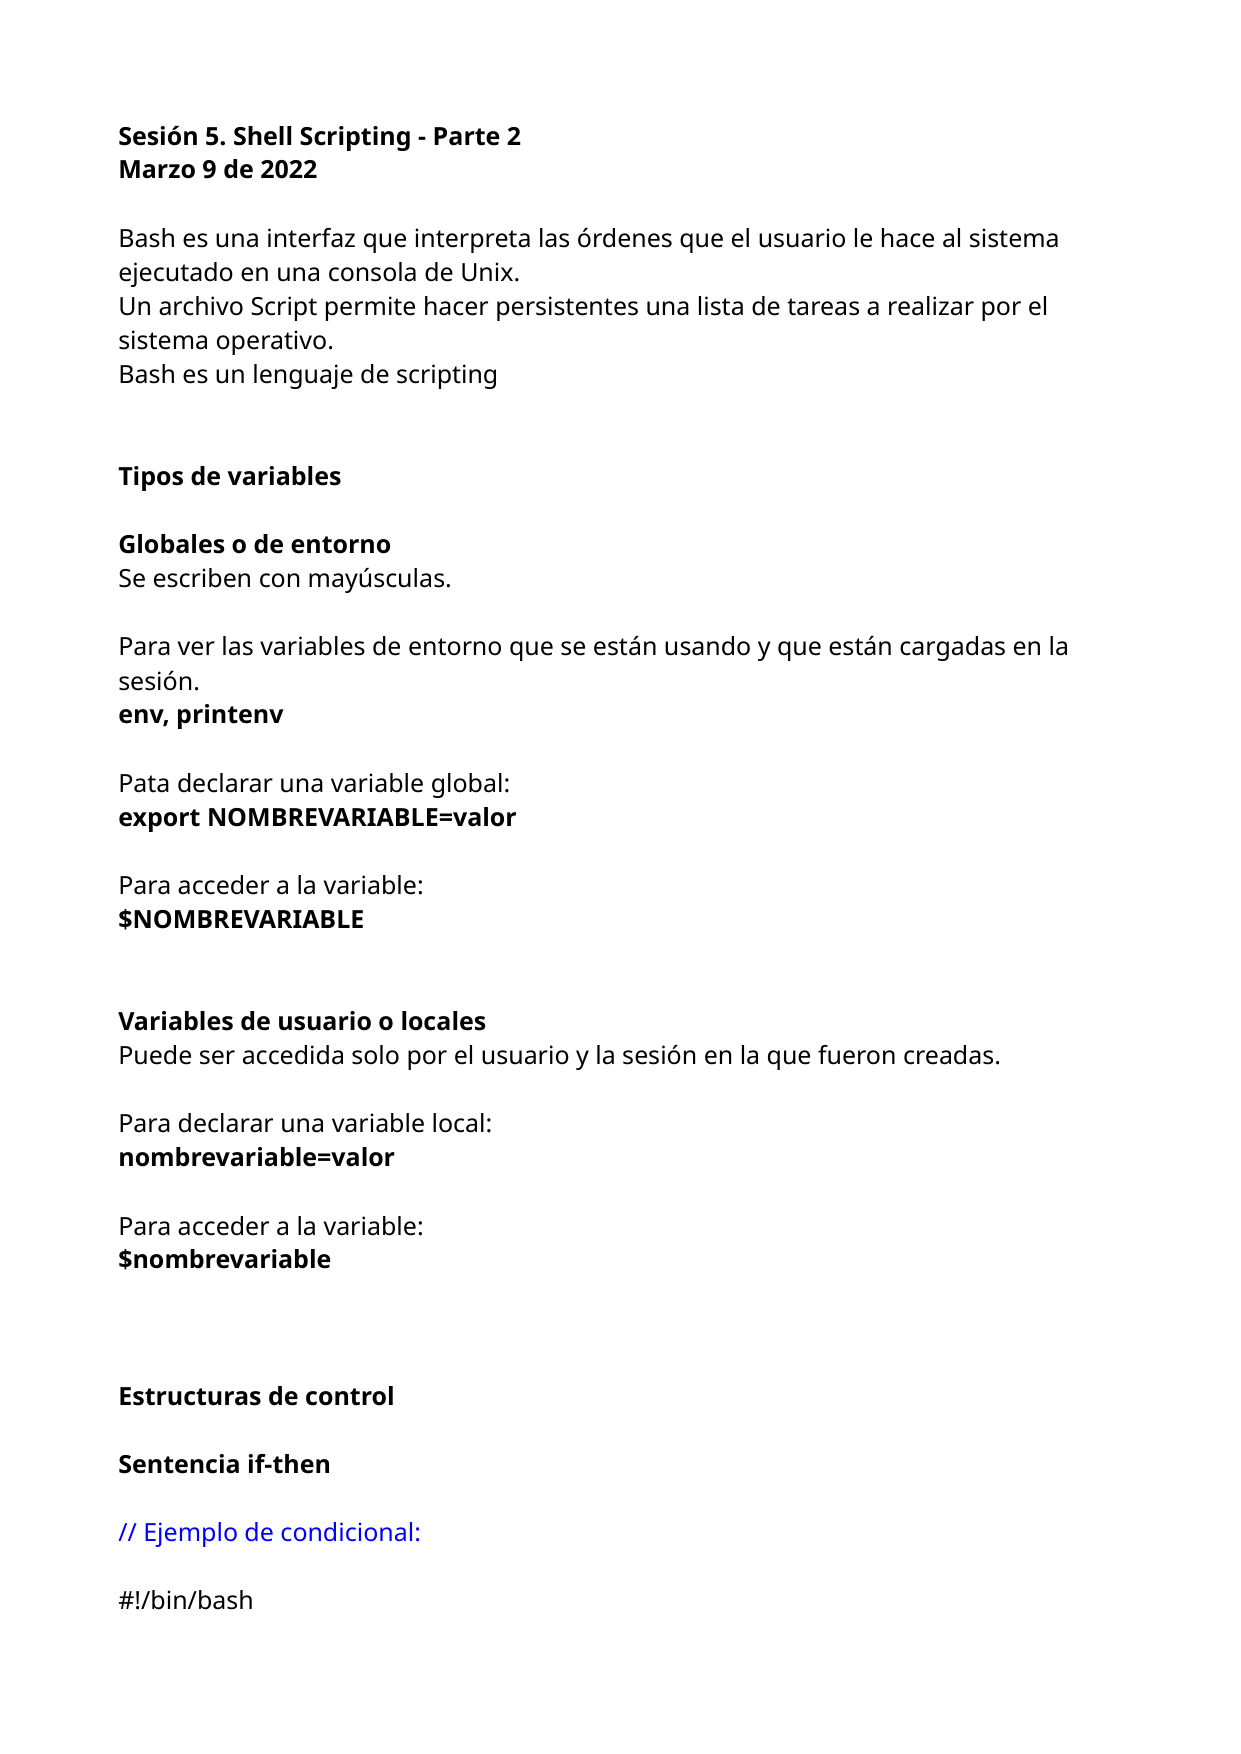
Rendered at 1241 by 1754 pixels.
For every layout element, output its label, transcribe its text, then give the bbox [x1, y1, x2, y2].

text $nombrevariable [118, 1242, 1122, 1276]
text #!/bin/bash [118, 1583, 1122, 1617]
text Variables de usuario o locales [118, 1004, 1122, 1038]
text Tipos de variables [118, 459, 1122, 493]
text Bash es una interfaz que interpreta las órdenes que el usuario le hace al sistema ejecutado en una consola de Unix. [118, 220, 1122, 288]
text // Ejemplo de condicional: [118, 1515, 1122, 1549]
text export NOMBREVARIABLE=valor [118, 799, 1122, 833]
text Marzo 9 de 2022 [118, 152, 1122, 186]
text env, printenv [118, 697, 1122, 731]
text Se escriben con mayúsculas. [118, 561, 1122, 595]
text Para acceder a la variable: [118, 1208, 1122, 1242]
text Sesión 5. Shell Scripting - Parte 2 [118, 118, 1122, 152]
text Bash es un lenguaje de scripting [118, 357, 1122, 391]
text Pata declarar una variable global: [118, 765, 1122, 799]
text nombrevariable=valor [118, 1140, 1122, 1174]
text Para ver las variables de entorno que se están usando y que están cargadas en la sesión. [118, 629, 1122, 697]
text Un archivo Script permite hacer persistentes una lista de tareas a realizar por el sistema operativo. [118, 288, 1122, 357]
text Sentencia if-then [118, 1447, 1122, 1481]
text Puede ser accedida solo por el usuario y la sesión en la que fueron creadas. [118, 1038, 1122, 1072]
text Estructuras de control [118, 1378, 1122, 1412]
text Para declarar una variable local: [118, 1106, 1122, 1140]
text Para acceder a la variable: [118, 867, 1122, 902]
text $NOMBREVARIABLE [118, 902, 1122, 936]
text Globales o de entorno [118, 527, 1122, 561]
